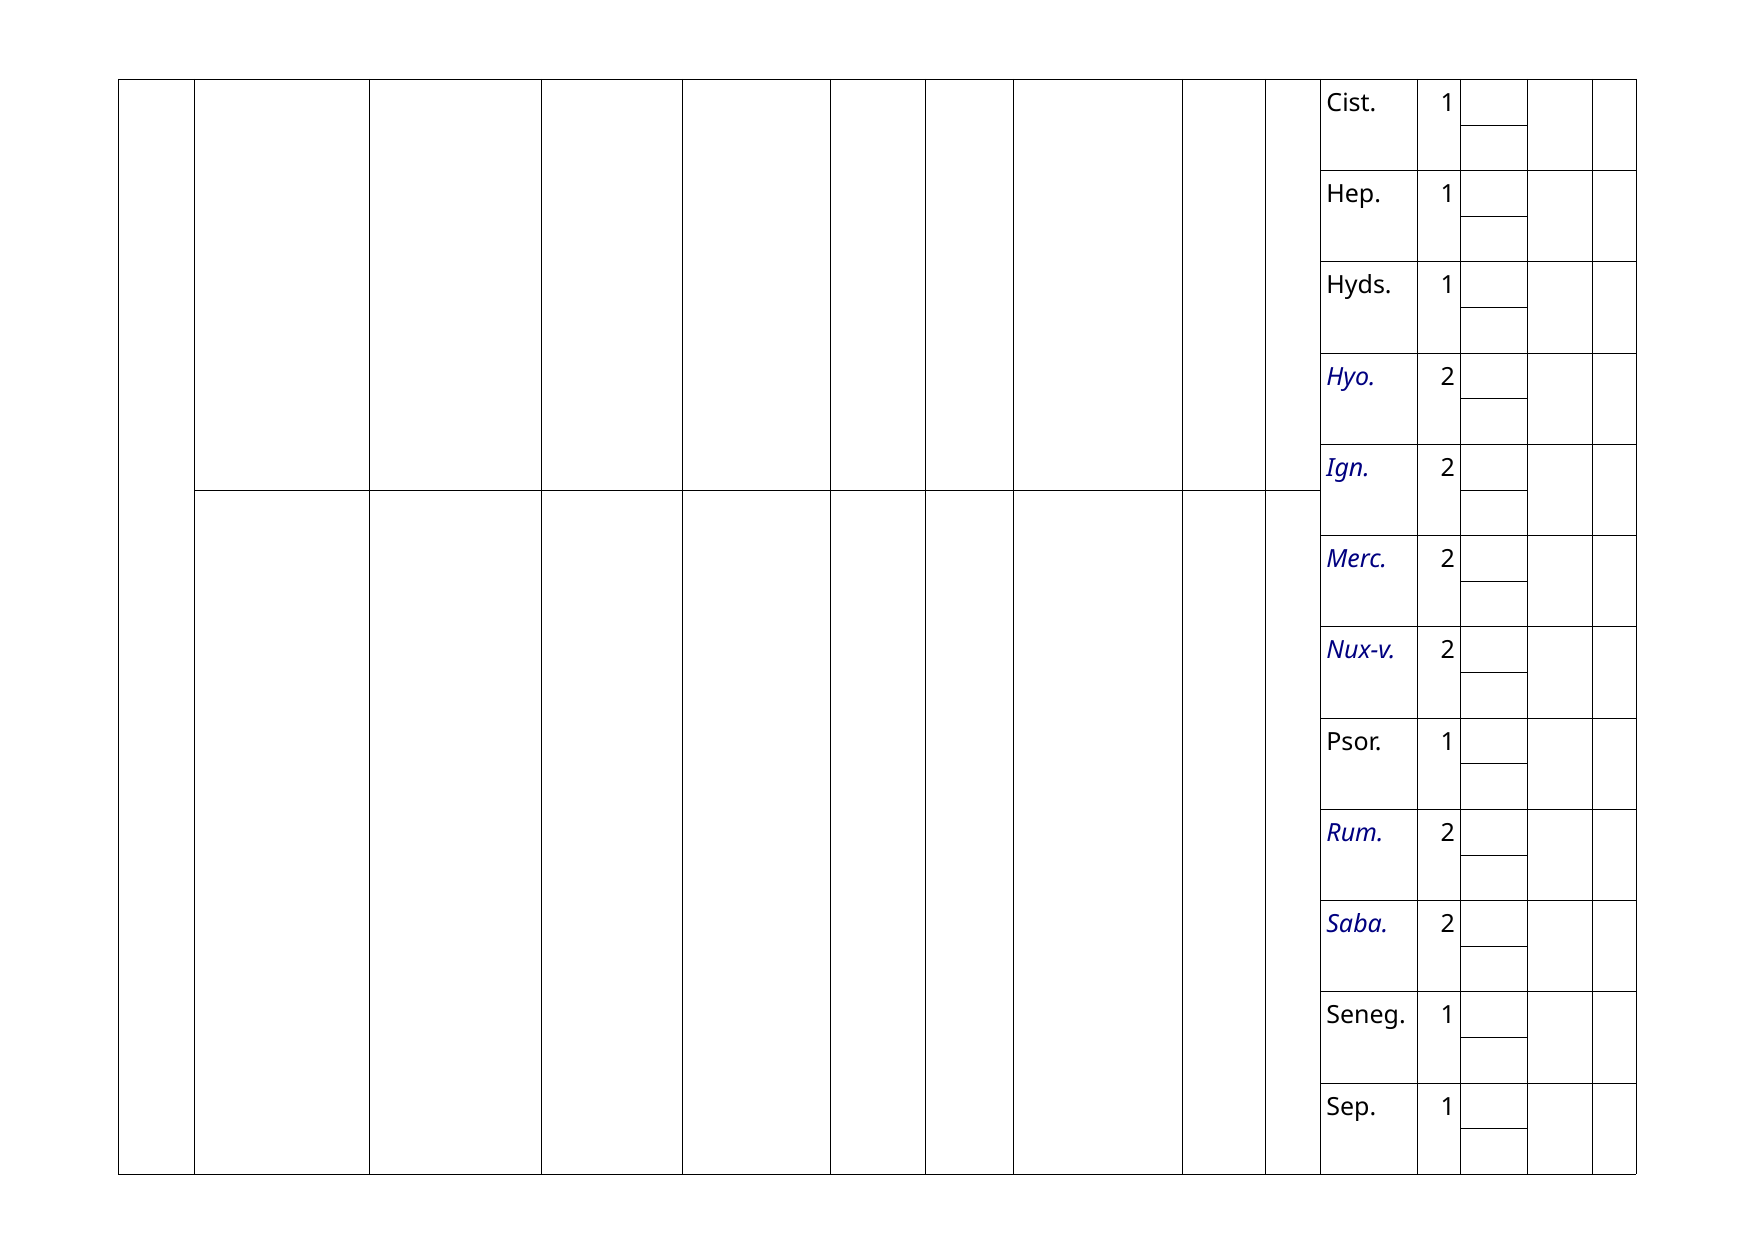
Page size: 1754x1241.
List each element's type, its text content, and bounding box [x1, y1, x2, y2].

table_cell [1461, 992, 1527, 1037]
table_cell [683, 491, 830, 1174]
table_cell [1593, 354, 1636, 444]
table_cell [1461, 719, 1527, 763]
table_cell Sep. [1321, 1084, 1417, 1174]
table_cell [1461, 80, 1527, 124]
table_cell [1461, 1129, 1527, 1174]
table_cell Psor. [1321, 719, 1417, 809]
table_cell [1528, 627, 1592, 718]
table_cell [1593, 171, 1636, 261]
table_cell 1 [1418, 171, 1460, 261]
table_cell [1461, 171, 1527, 216]
table_cell [1461, 399, 1527, 444]
table_cell [1528, 262, 1592, 353]
table_cell [1593, 1084, 1636, 1174]
table_cell [370, 80, 541, 489]
table_cell [1183, 491, 1265, 1174]
table_cell [1593, 719, 1636, 809]
table_cell [1461, 217, 1527, 261]
table_cell [1528, 992, 1592, 1083]
table_cell [1461, 856, 1527, 900]
table_cell [1014, 491, 1182, 1174]
table_cell [1461, 491, 1527, 535]
table_cell [1528, 1084, 1592, 1174]
table_cell [1461, 1038, 1527, 1083]
table_cell Seneg. [1321, 992, 1417, 1083]
table_cell Hyds. [1321, 262, 1417, 353]
table_cell [1461, 764, 1527, 809]
table_cell [1528, 354, 1592, 444]
table_cell [1461, 354, 1527, 398]
table_cell Cist. [1321, 80, 1417, 170]
table_cell Ign. [1321, 445, 1417, 535]
table_cell [1528, 536, 1592, 626]
table_cell [926, 80, 1013, 489]
table_cell [1593, 80, 1636, 170]
table_cell [1593, 445, 1636, 535]
table_cell [542, 80, 682, 489]
table_cell 1 [1418, 262, 1460, 353]
table_cell 2 [1418, 354, 1460, 444]
table_cell [1461, 901, 1527, 946]
table_cell 2 [1418, 627, 1460, 718]
table_cell [1593, 901, 1636, 991]
table_cell Rum. [1321, 810, 1417, 900]
table_cell [1528, 810, 1592, 900]
table_cell [195, 80, 369, 489]
table_cell [542, 491, 682, 1174]
table_cell Hep. [1321, 171, 1417, 261]
table_cell [1461, 947, 1527, 991]
table_cell [1593, 992, 1636, 1083]
table_cell [683, 80, 830, 489]
table_cell 1 [1418, 1084, 1460, 1174]
table_cell 2 [1418, 810, 1460, 900]
table_cell [1266, 80, 1320, 489]
table_cell [1183, 80, 1265, 489]
table_cell 1 [1418, 719, 1460, 809]
table_cell 2 [1418, 901, 1460, 991]
table_cell [119, 80, 194, 1174]
table_cell [1461, 1084, 1527, 1128]
table_cell 1 [1418, 992, 1460, 1083]
table_cell [1266, 491, 1320, 1174]
table_cell [1528, 171, 1592, 261]
table_cell [1528, 80, 1592, 170]
table_cell [1461, 627, 1527, 672]
table_cell [195, 491, 369, 1174]
table_cell [831, 491, 925, 1174]
table_cell [1461, 810, 1527, 854]
table_cell [1528, 719, 1592, 809]
table_cell [1528, 445, 1592, 535]
table_cell [1014, 80, 1182, 489]
table_cell [1461, 582, 1527, 626]
table_cell 1 [1418, 80, 1460, 170]
table_cell [926, 491, 1013, 1174]
table_cell [1461, 536, 1527, 581]
table_cell Hyo. [1321, 354, 1417, 444]
table_cell [831, 80, 925, 489]
table_cell Nux-v. [1321, 627, 1417, 718]
table_cell [1461, 445, 1527, 489]
table_cell 2 [1418, 536, 1460, 626]
table_cell [370, 491, 541, 1174]
table_cell [1461, 262, 1527, 307]
table_cell [1461, 673, 1527, 718]
table_cell [1593, 627, 1636, 718]
table_cell [1593, 262, 1636, 353]
table_cell [1593, 810, 1636, 900]
table_cell [1461, 308, 1527, 353]
table_cell [1528, 901, 1592, 991]
table_cell 2 [1418, 445, 1460, 535]
table_cell [1461, 126, 1527, 170]
table_cell Merc. [1321, 536, 1417, 626]
table_cell Saba. [1321, 901, 1417, 991]
table_cell [1593, 536, 1636, 626]
